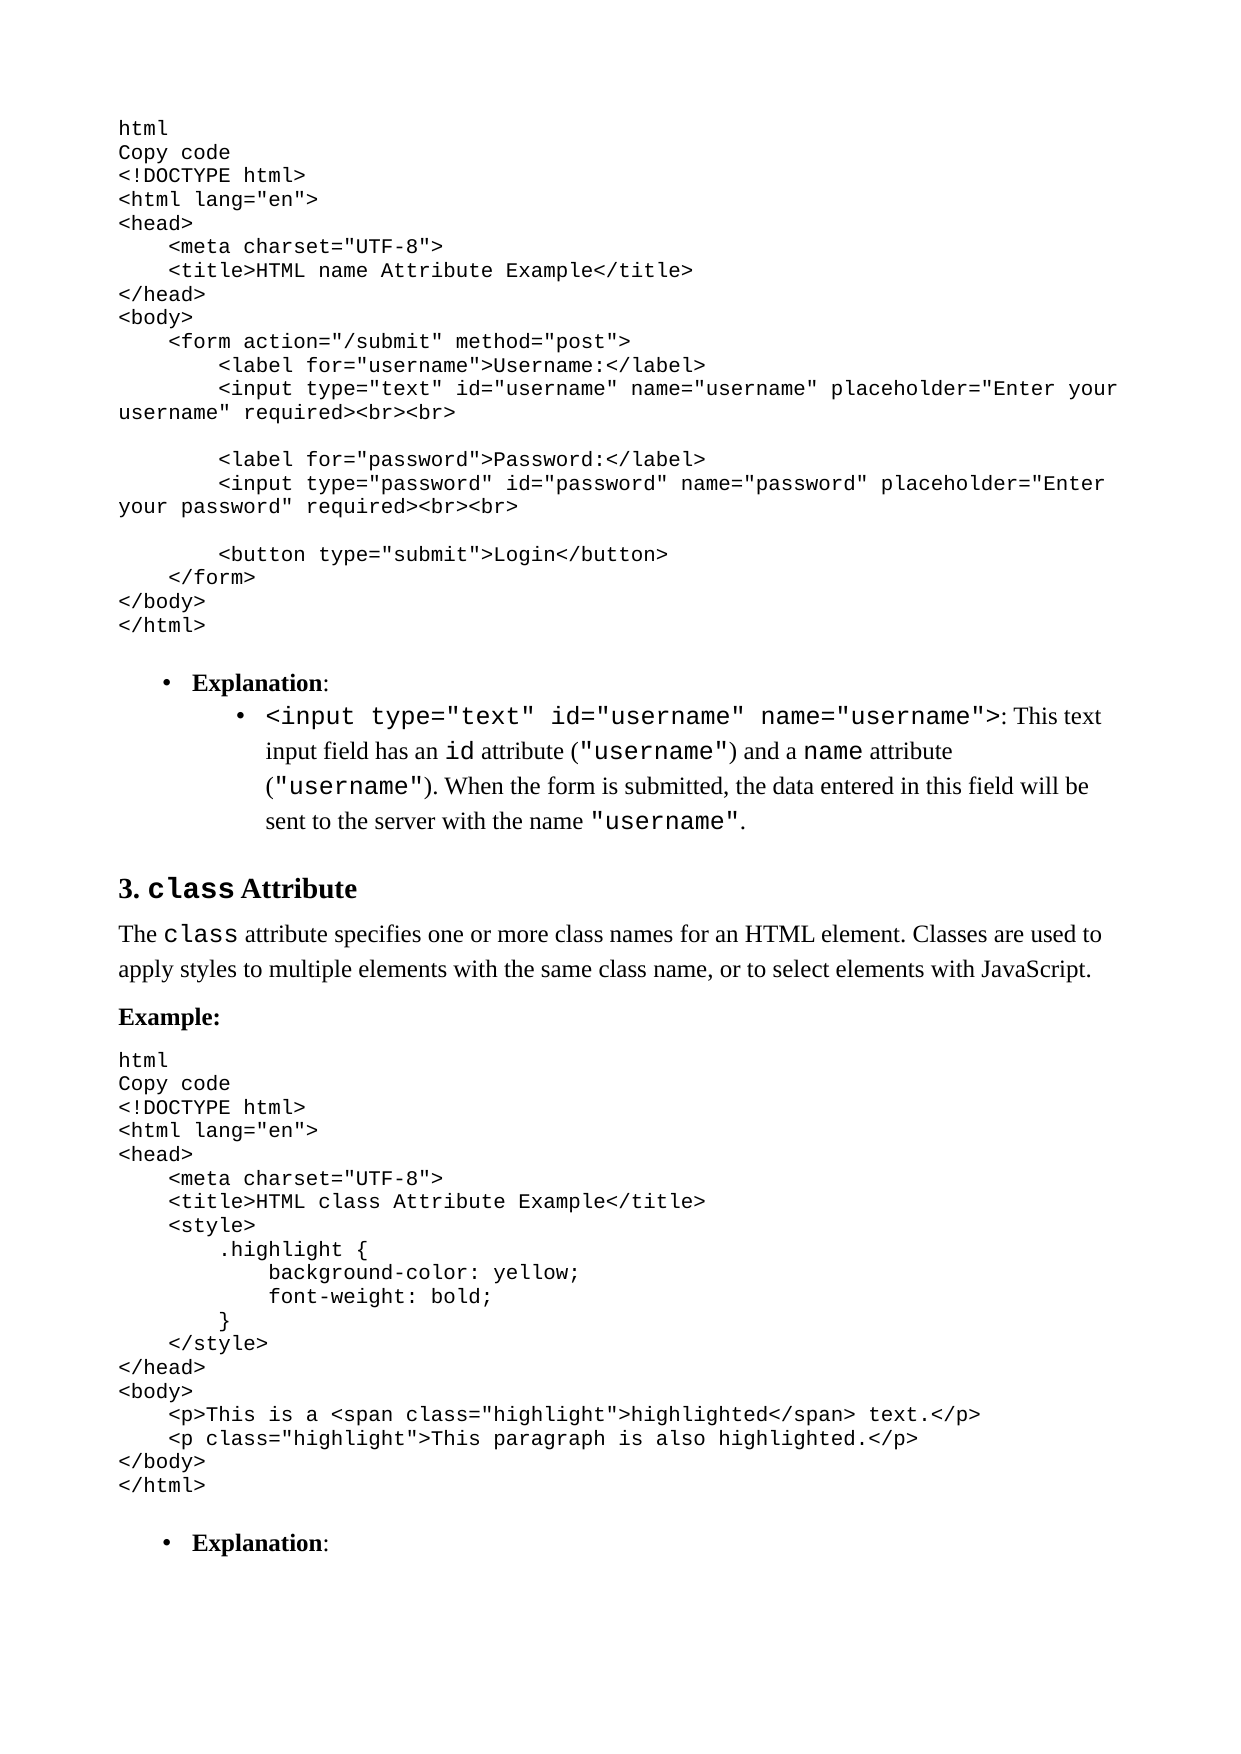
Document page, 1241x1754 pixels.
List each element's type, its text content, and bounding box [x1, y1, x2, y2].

text <head> [118, 1144, 1122, 1168]
text </html> [118, 1475, 1122, 1499]
text <html lang="en"> [118, 1121, 1122, 1144]
text <body> [118, 307, 1122, 331]
text <p class="highlight">This paragraph is also highlighted.</p> [118, 1428, 1122, 1452]
text Copy code [118, 1073, 1122, 1097]
text <label for="username">Username:</label> [118, 354, 1122, 378]
text <head> [118, 213, 1122, 236]
text <input type="password" id="password" name="password" placeholder="Enter your password" required><br><br> [118, 473, 1122, 520]
text </body> [118, 591, 1122, 615]
subtitle 3. class Attribute [118, 871, 1122, 907]
text <label for="password">Password:</label> [118, 449, 1122, 473]
text .highlight { [118, 1239, 1122, 1262]
text <html lang="en"> [118, 189, 1122, 213]
text <!DOCTYPE html> [118, 1097, 1122, 1121]
text <style> [118, 1215, 1122, 1239]
text } [118, 1310, 1122, 1333]
text <body> [118, 1381, 1122, 1404]
text <!DOCTYPE html> [118, 165, 1122, 189]
text html [118, 118, 1122, 142]
text </head> [118, 284, 1122, 307]
text <p>This is a <span class="highlight">highlighted</span> text.</p> [118, 1404, 1122, 1428]
text <form action="/submit" method="post"> [118, 331, 1122, 354]
text font-weight: bold; [118, 1286, 1122, 1310]
text </form> [118, 567, 1122, 591]
text <button type="submit">Login</button> [118, 544, 1122, 567]
text background-color: yellow; [118, 1262, 1122, 1286]
list Explanation: [162, 668, 1122, 697]
list Explanation: [162, 1528, 1122, 1557]
text <meta charset="UTF-8"> [118, 1168, 1122, 1191]
text </head> [118, 1357, 1122, 1381]
text <title>HTML class Attribute Example</title> [118, 1191, 1122, 1215]
text Example: [118, 1002, 1122, 1031]
text </body> [118, 1452, 1122, 1475]
text The class attribute specifies one or more class names for an HTML element. Classes are used to apply styles to multiple elements with the same class name, or to select elements with JavaScript. [118, 919, 1122, 983]
text <meta charset="UTF-8"> [118, 236, 1122, 260]
text <title>HTML name Attribute Example</title> [118, 260, 1122, 284]
list <input type="text" id="username" name="username">: This text input field has an id attribute ("username") and a name attribute ("username"). When the form is submitted, the data entered in this field will be sent to the server with the name "username". [236, 701, 1122, 837]
text Copy code [118, 142, 1122, 165]
text html [118, 1049, 1122, 1073]
text </style> [118, 1333, 1122, 1357]
text <input type="text" id="username" name="username" placeholder="Enter your username" required><br><br> [118, 378, 1122, 426]
text </html> [118, 615, 1122, 638]
